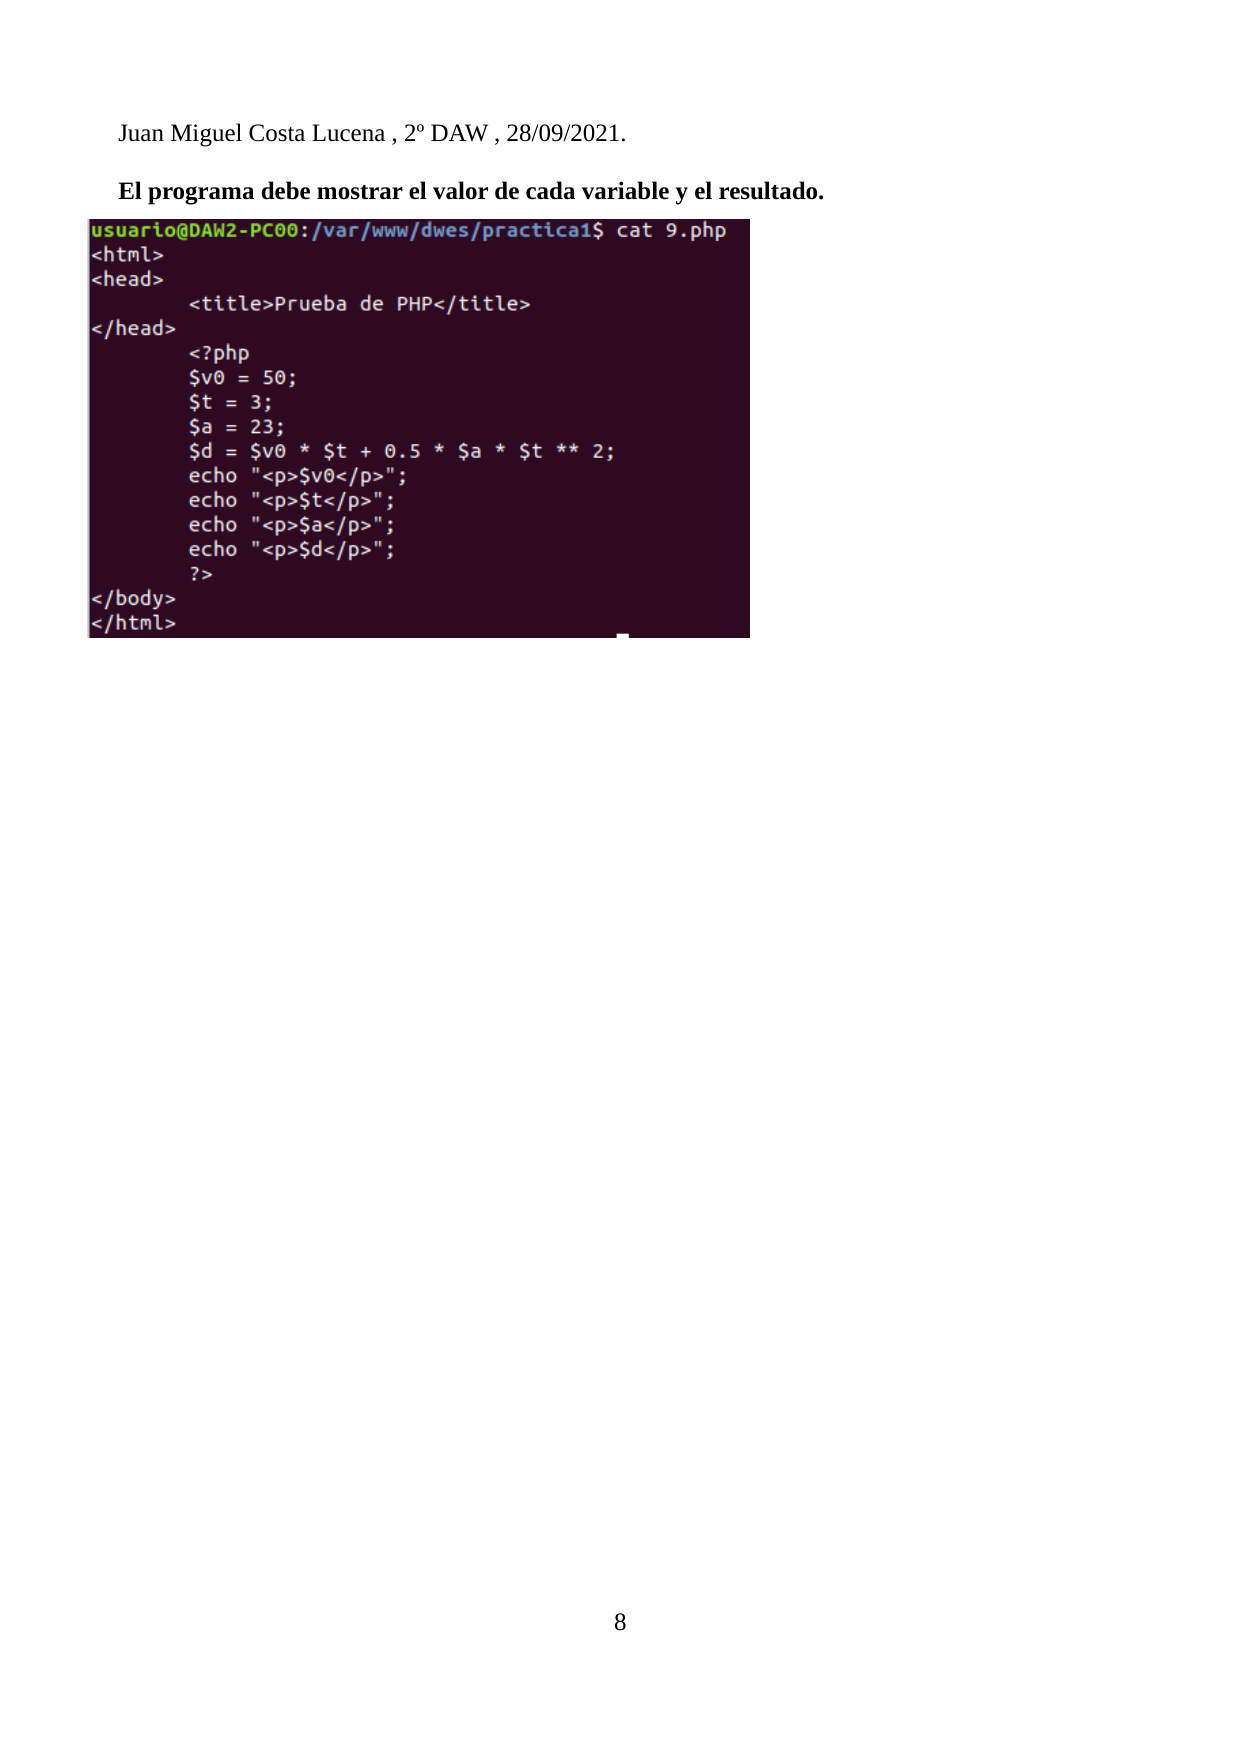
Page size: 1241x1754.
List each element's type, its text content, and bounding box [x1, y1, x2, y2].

picture [87, 219, 750, 638]
text El programa debe mostrar el valor de cada variable y el resultado. [118, 176, 1122, 205]
